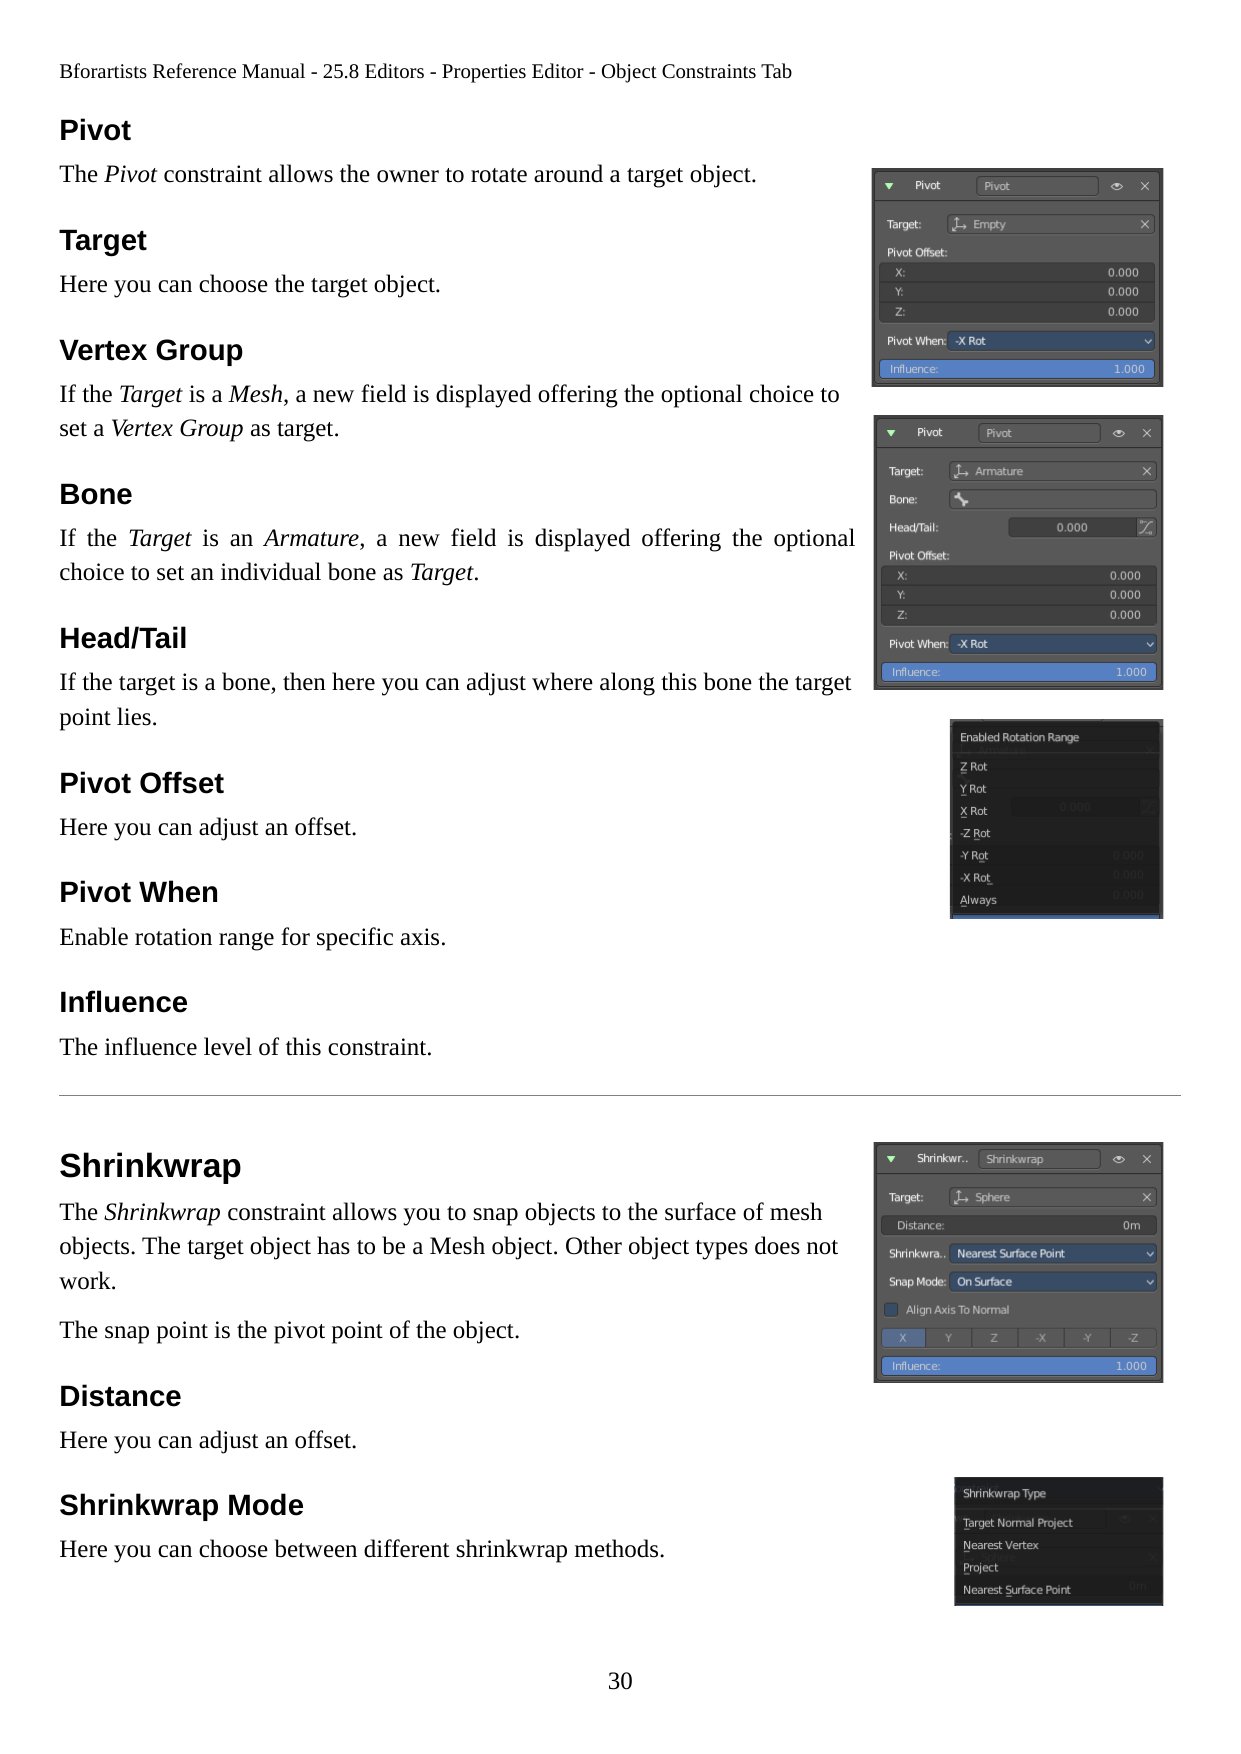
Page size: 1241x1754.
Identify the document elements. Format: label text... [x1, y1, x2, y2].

subtitle Pivot [59, 113, 1181, 146]
picture [873, 1142, 1164, 1383]
text If the Target is a Mesh, a new field is displayed offering the optional choice to set a Vertex Group as target. [59, 379, 1181, 442]
subtitle Bone [59, 477, 873, 511]
picture [873, 415, 1164, 690]
subtitle [1164, 332, 1181, 366]
subtitle Vertex Group [59, 332, 871, 366]
subtitle [1164, 621, 1181, 655]
subtitle Distance [59, 1378, 1181, 1412]
text Here you can adjust an offset. [59, 812, 949, 841]
text Here you can adjust an offset. [59, 1425, 1181, 1453]
text Here you can choose between different shrinkwrap methods. [59, 1534, 954, 1563]
text If the Target is an Armature, a new field is displayed offering the optional choice to set an individual bone as Target. [59, 523, 873, 586]
picture [871, 168, 1164, 387]
subtitle Pivot When [59, 875, 949, 909]
subtitle [1164, 1146, 1181, 1184]
subtitle [1164, 222, 1181, 256]
subtitle [1164, 477, 1181, 511]
text If the target is a bone, then here you can adjust where along this bone the target point lies. [59, 667, 1181, 731]
text Here you can choose the target object. [59, 269, 871, 297]
text The Pivot constraint allows the owner to rotate around a target object. [59, 159, 1181, 188]
subtitle Influence [59, 985, 1181, 1019]
picture [949, 719, 1164, 919]
subtitle [1164, 1488, 1181, 1522]
subtitle Pivot Offset [59, 766, 949, 799]
subtitle Shrinkwrap [59, 1146, 873, 1184]
subtitle Target [59, 222, 871, 256]
text The Shrinkwrap constraint allows you to snap objects to the surface of mesh objects. The target object has to be a Mesh object. Other object types does not work. [59, 1197, 873, 1294]
picture [954, 1477, 1164, 1606]
subtitle Shrinkwrap Mode [59, 1488, 954, 1522]
subtitle [1164, 766, 1181, 799]
subtitle Head/Tail [59, 621, 873, 655]
subtitle [1164, 875, 1181, 909]
text The influence level of this constraint. [59, 1032, 1181, 1060]
text Enable rotation range for specific axis. [59, 922, 1181, 950]
text The snap point is the pivot point of the object. [59, 1315, 873, 1343]
